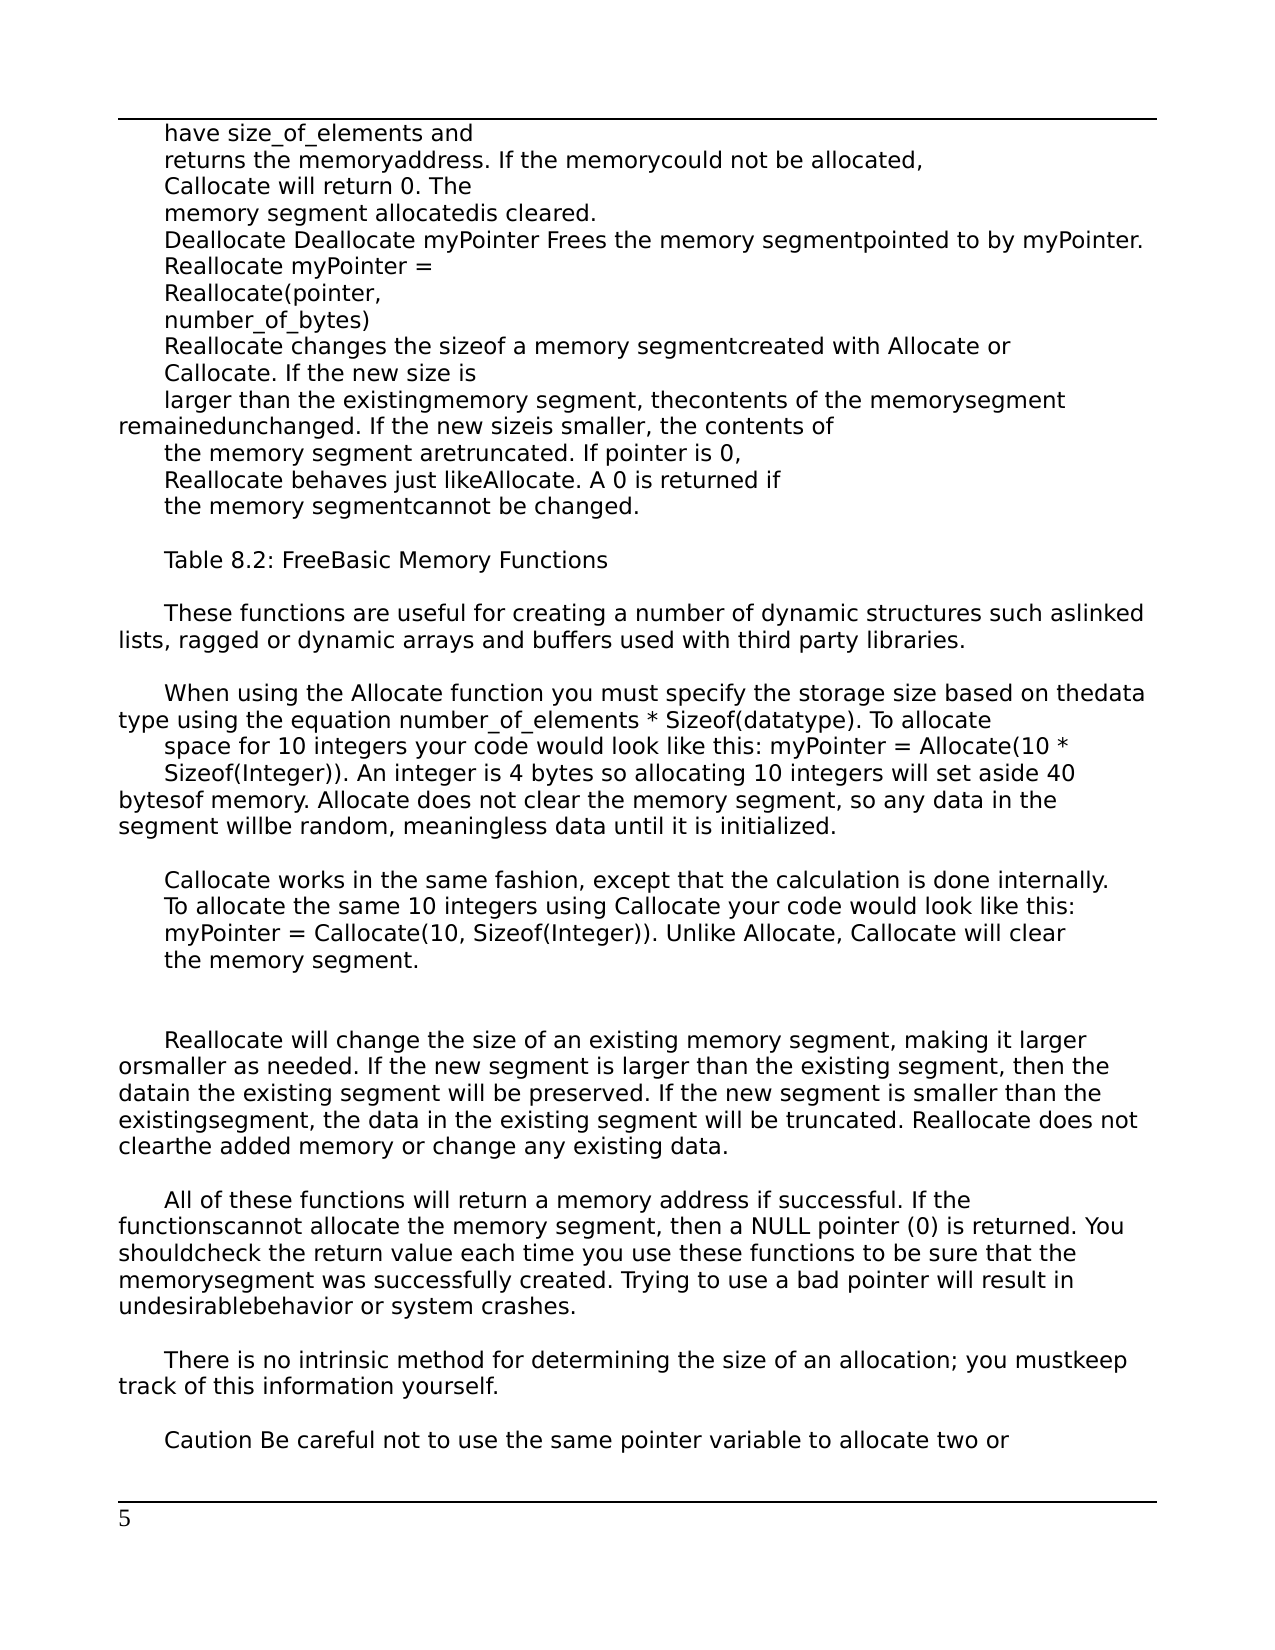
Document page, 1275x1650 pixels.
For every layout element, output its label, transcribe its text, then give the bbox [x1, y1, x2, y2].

text There is no intrinsic method for determining the size of an allocation; you mustkeep track of this information yourself. [118, 1347, 1157, 1400]
text Caution Be careful not to use the same pointer variable to allocate two or [118, 1427, 1157, 1453]
text Sizeof(Integer)). An integer is 4 bytes so allocating 10 integers will set aside 40 bytesof memory. Allocate does not clear the memory segment, so any data in the segment willbe random, meaningless data until it is initialized. [118, 760, 1157, 840]
text Callocate. If the new size is [118, 360, 1157, 387]
text Table 8.2: FreeBasic Memory Functions [118, 547, 1157, 573]
text the memory segmentcannot be changed. [118, 493, 1157, 520]
text number_of_bytes) [118, 307, 1157, 333]
text Deallocate Deallocate myPointer Frees the memory segmentpointed to by myPointer. [118, 227, 1157, 253]
text larger than the existingmemory segment, thecontents of the memorysegment remainedunchanged. If the new sizeis smaller, the contents of [118, 387, 1157, 440]
text Callocate will return 0. The [118, 173, 1157, 200]
text returns the memoryaddress. If the memorycould not be allocated, [118, 147, 1157, 173]
text memory segment allocatedis cleared. [118, 200, 1157, 227]
text space for 10 integers your code would look like this: myPointer = Allocate(10 * [118, 733, 1157, 760]
text have size_of_elements and [118, 120, 1157, 147]
text the memory segment aretruncated. If pointer is 0, [118, 440, 1157, 467]
text Reallocate(pointer, [118, 280, 1157, 307]
text Reallocate behaves just likeAllocate. A 0 is returned if [118, 467, 1157, 493]
text Reallocate myPointer = [118, 253, 1157, 280]
text All of these functions will return a memory address if successful. If the functionscannot allocate the memory segment, then a NULL pointer (0) is returned. You shouldcheck the return value each time you use these functions to be sure that the memorysegment was successfully created. Trying to use a bad pointer will result in undesirablebehavior or system crashes. [118, 1187, 1157, 1320]
text Reallocate will change the size of an existing memory segment, making it larger orsmaller as needed. If the new segment is larger than the existing segment, then the datain the existing segment will be preserved. If the new segment is smaller than the existingsegment, the data in the existing segment will be truncated. Reallocate does not clearthe added memory or change any existing data. [118, 1027, 1157, 1160]
text the memory segment. [118, 947, 1157, 973]
text Reallocate changes the sizeof a memory segmentcreated with Allocate or [118, 333, 1157, 360]
text These functions are useful for creating a number of dynamic structures such aslinked lists, ragged or dynamic arrays and buffers used with third party libraries. [118, 600, 1157, 653]
text myPointer = Callocate(10, Sizeof(Integer)). Unlike Allocate, Callocate will clear [118, 920, 1157, 947]
text When using the Allocate function you must specify the storage size based on thedata type using the equation number_of_elements * Sizeof(datatype). To allocate [118, 680, 1157, 733]
text To allocate the same 10 integers using Callocate your code would look like this: [118, 893, 1157, 920]
text Callocate works in the same fashion, except that the calculation is done internally. [118, 867, 1157, 893]
